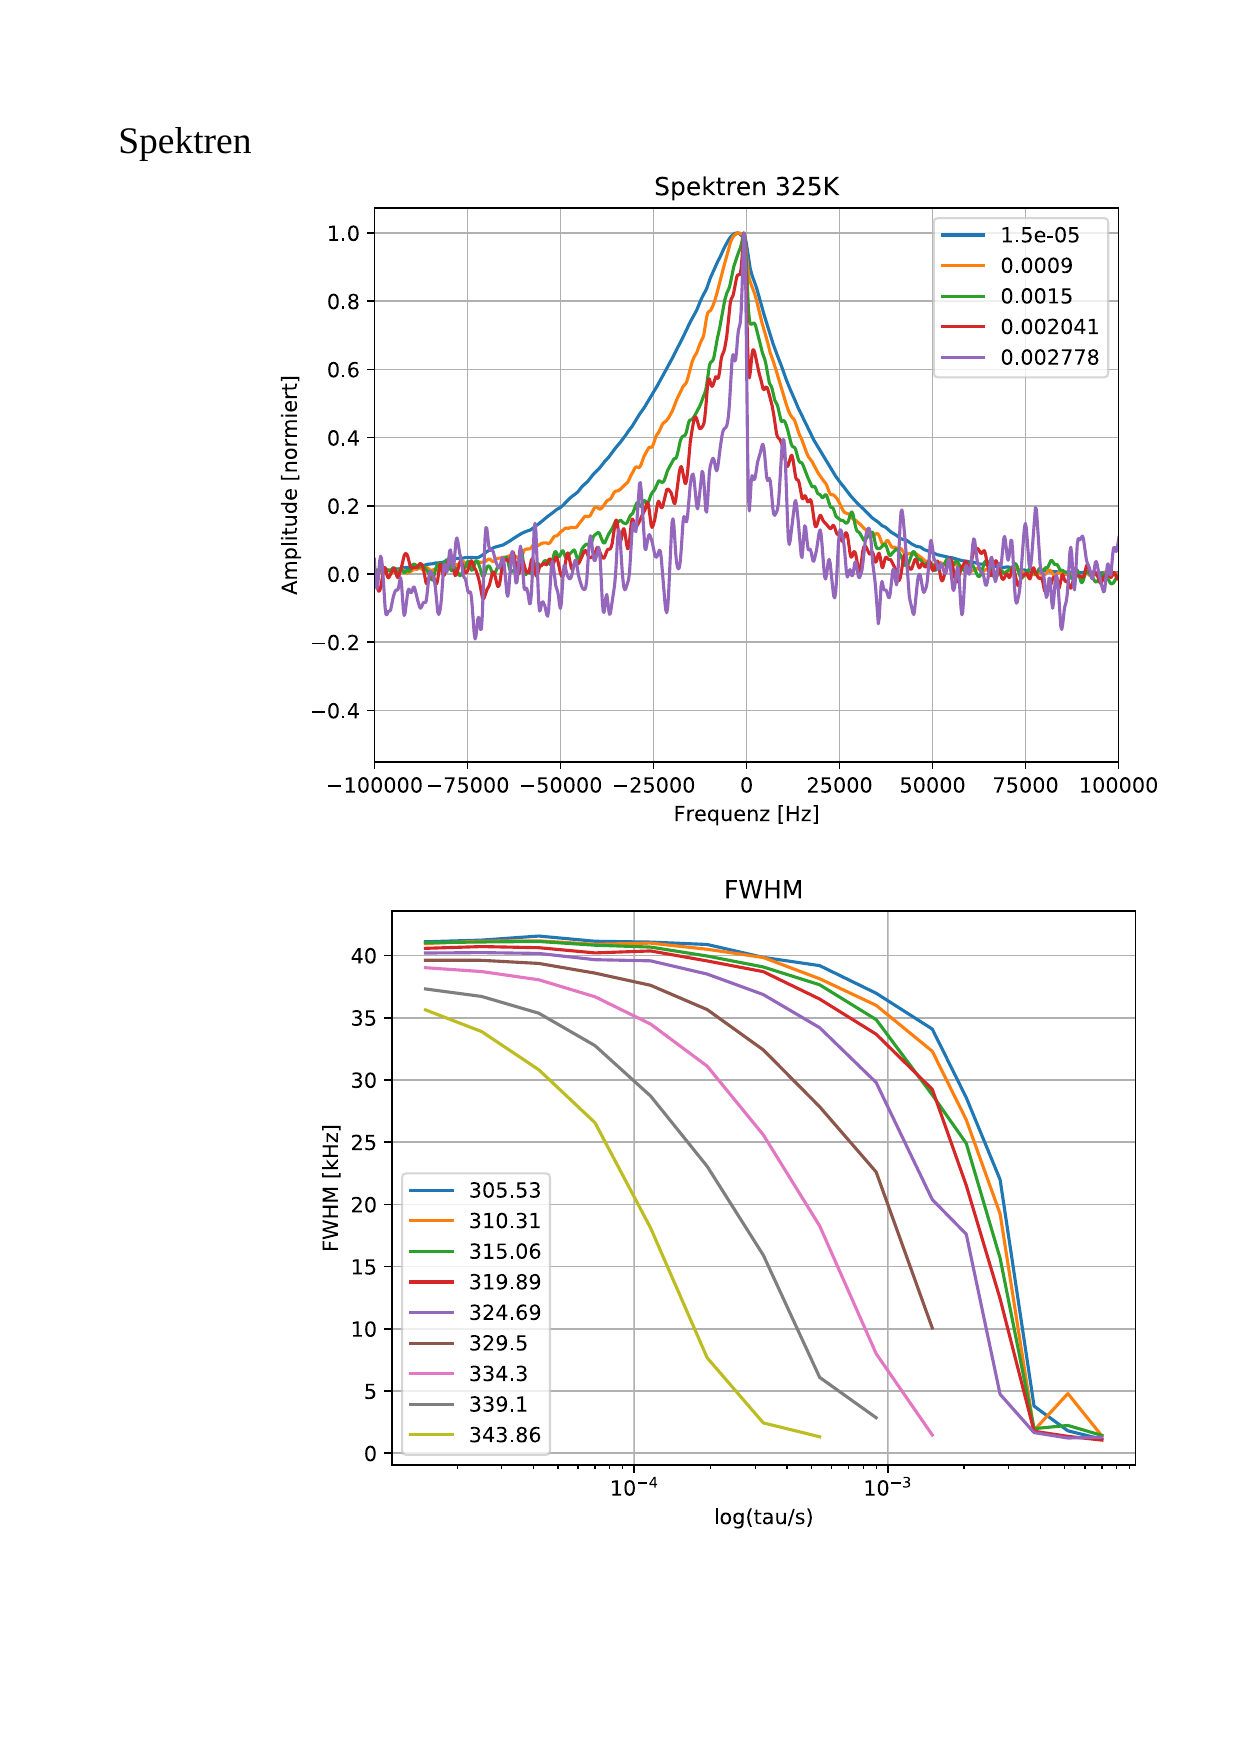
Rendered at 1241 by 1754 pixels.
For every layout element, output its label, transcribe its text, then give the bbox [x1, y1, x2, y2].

text Spektren [118, 118, 1122, 161]
